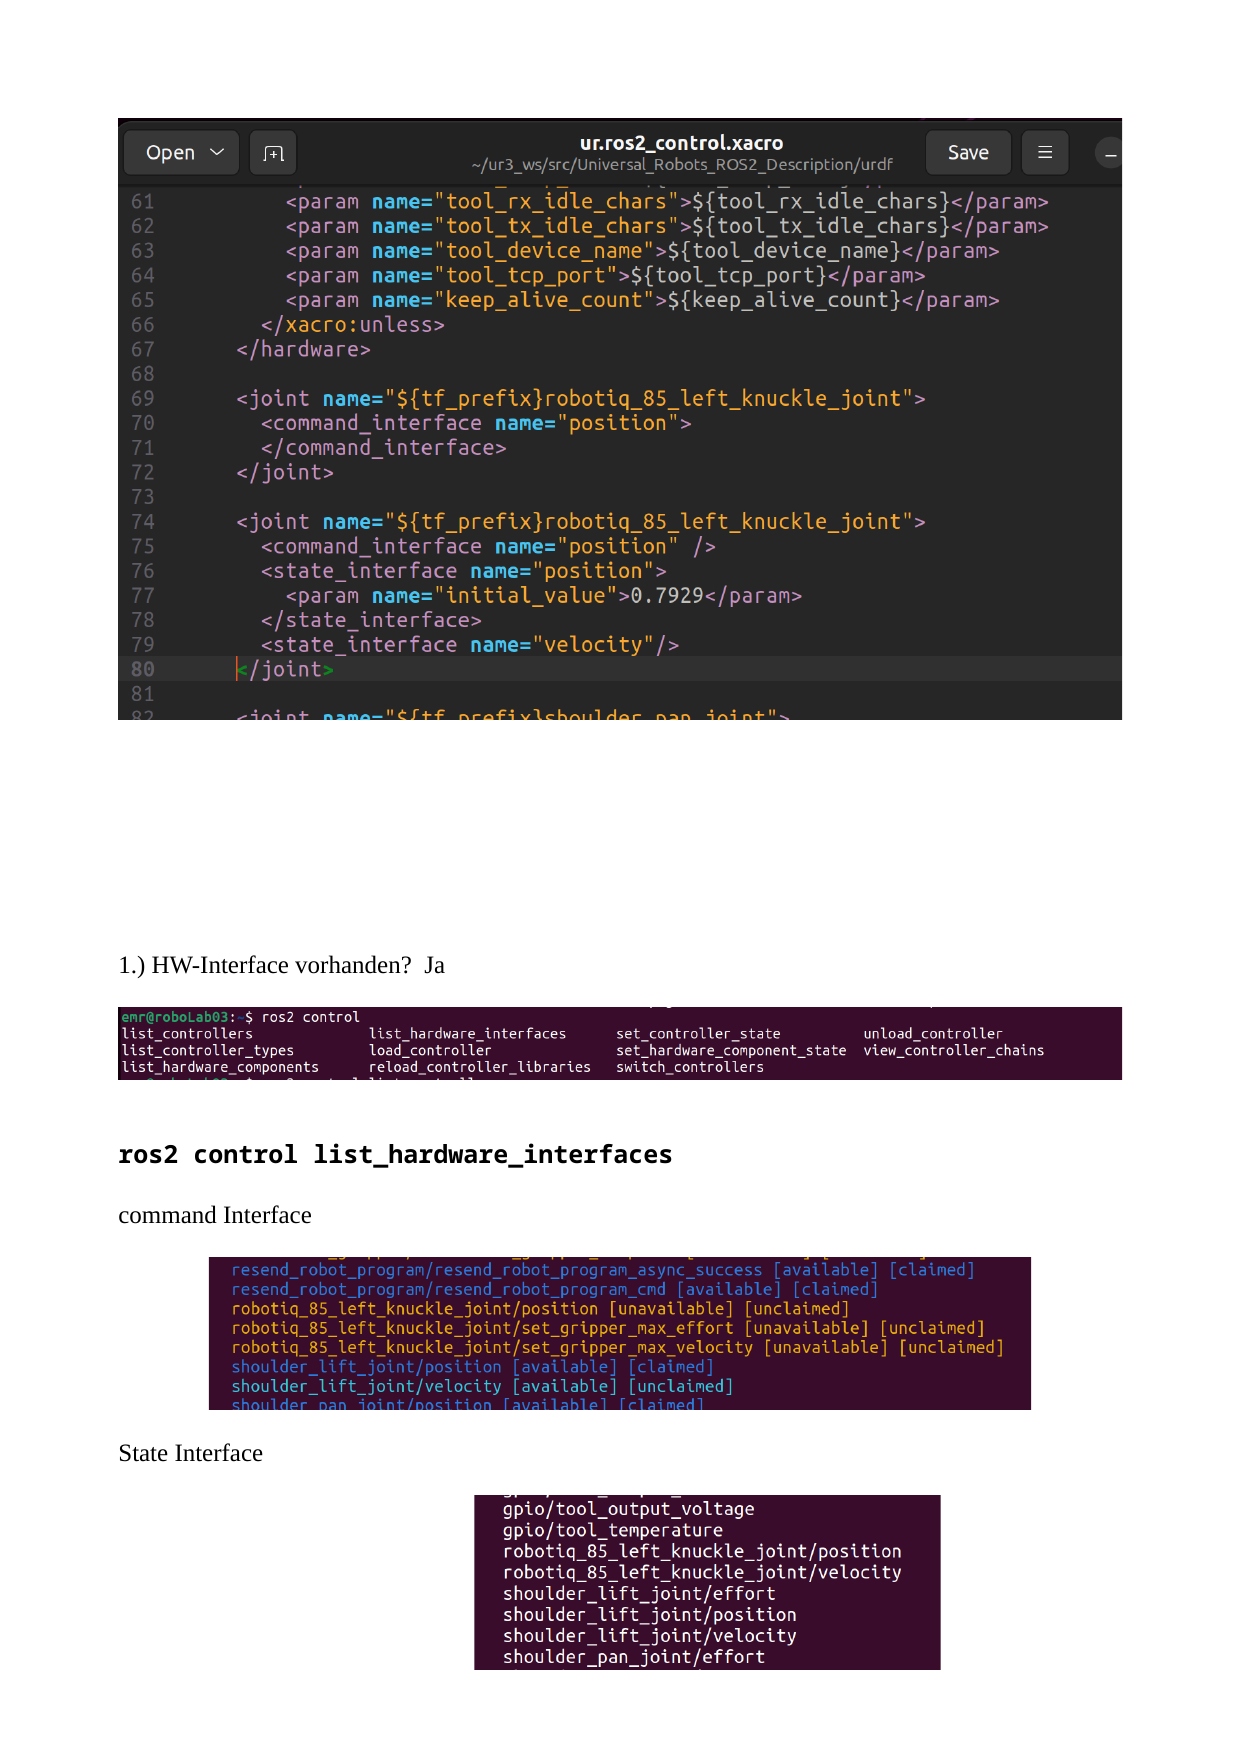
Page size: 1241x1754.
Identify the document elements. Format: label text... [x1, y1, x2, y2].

picture [208, 1257, 1032, 1410]
picture [474, 1495, 941, 1670]
text ros2 control list_hardware_interfaces [118, 1137, 1122, 1171]
picture [118, 118, 1123, 720]
text command Interface [118, 1200, 1122, 1229]
picture [118, 1007, 1123, 1080]
text State Interface [118, 1438, 1122, 1467]
text 1.) HW-Interface vorhanden? Ja [118, 950, 1122, 979]
